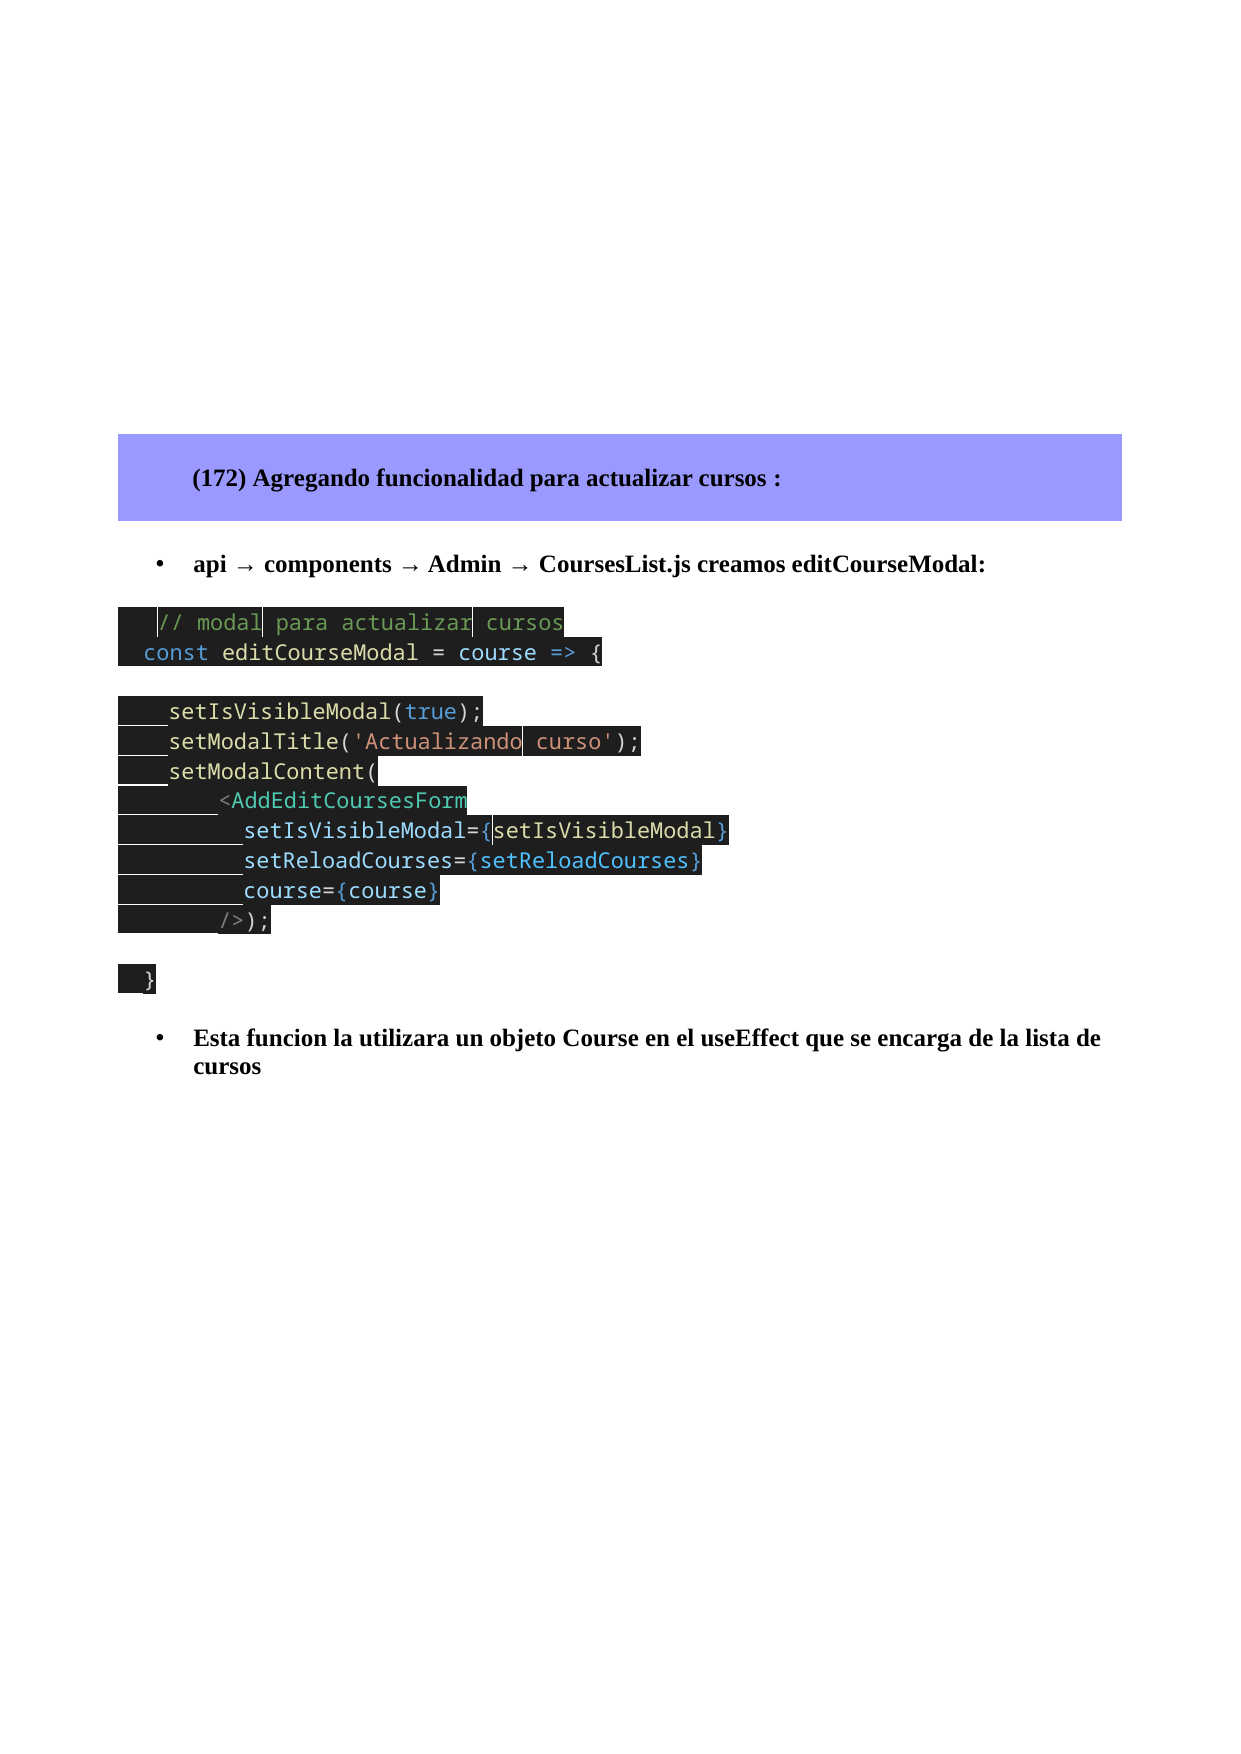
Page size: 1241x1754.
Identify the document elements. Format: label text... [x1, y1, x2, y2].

text />); [118, 905, 1122, 934]
text <AddEditCoursesForm [118, 786, 1122, 815]
text } [118, 964, 1122, 994]
text setIsVisibleModal(true); [118, 696, 1122, 726]
list api → components → Admin → CoursesList.js creamos editCourseModal: [156, 549, 1122, 578]
text const editCourseModal = course => { [118, 637, 1122, 666]
text // modal para actualizar cursos [118, 607, 1122, 637]
text setModalTitle('Actualizando curso'); [118, 726, 1122, 756]
text setReloadCourses={setReloadCourses} [118, 845, 1122, 875]
list Esta funcion la utilizara un objeto Course en el useEffect que se encarga de la lista de cursos [156, 1023, 1122, 1080]
text setIsVisibleModal={setIsVisibleModal} [118, 815, 1122, 845]
text course={course} [118, 875, 1122, 905]
text (172) Agregando funcionalidad para actualizar cursos : [118, 463, 1122, 492]
text setModalContent( [118, 756, 1122, 786]
